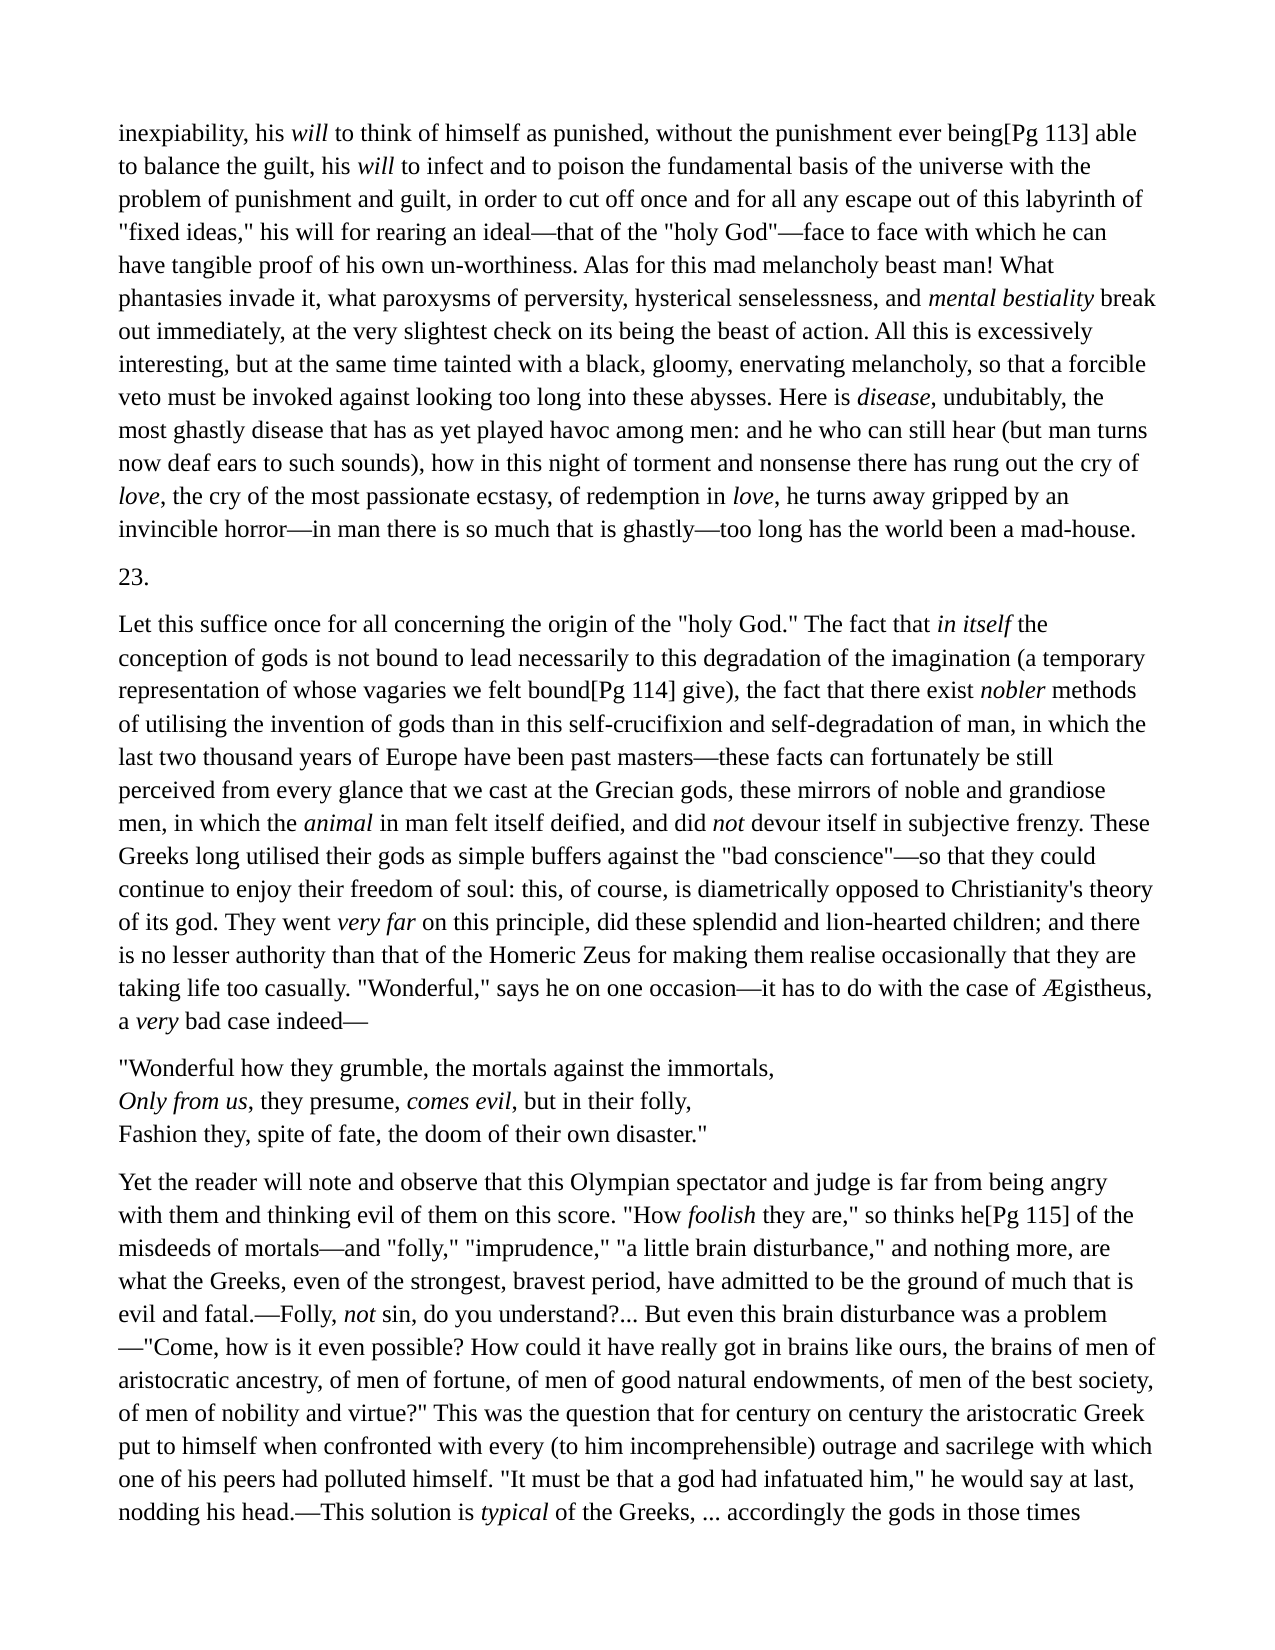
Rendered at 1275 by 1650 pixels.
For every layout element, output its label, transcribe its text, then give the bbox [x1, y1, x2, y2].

text Let this suffice once for all concerning the origin of the "holy God." The fact that in itself the conception of gods is not bound to lead necessarily to this degradation of the imagination (a temporary representation of whose vagaries we felt bound[Pg 114] give), the fact that there exist nobler methods of utilising the invention of gods than in this self-crucifixion and self-degradation of man, in which the last two thousand years of Europe have been past masters—these facts can fortunately be still perceived from every glance that we cast at the Grecian gods, these mirrors of noble and grandiose men, in which the animal in man felt itself deified, and did not devour itself in subjective frenzy. These Greeks long utilised their gods as simple buffers against the "bad conscience"—so that they could continue to enjoy their freedom of soul: this, of course, is diametrically opposed to Christianity's theory of its god. They went very far on this principle, did these splendid and lion-hearted children; and there is no lesser authority than that of the Homeric Zeus for making them realise occasionally that they are taking life too casually. "Wonderful," says he on one occasion—it has to do with the case of Ægistheus, a very bad case indeed— [118, 609, 1157, 1034]
text inexpiability, his will to think of himself as punished, without the punishment ever being[Pg 113] able to balance the guilt, his will to infect and to poison the fundamental basis of the universe with the problem of punishment and guilt, in order to cut off once and for all any escape out of this labyrinth of "fixed ideas," his will for rearing an ideal—that of the "holy God"—face to face with which he can have tangible proof of his own un-worthiness. Alas for this mad melancholy beast man! What phantasies invade it, what paroxysms of perversity, hysterical senselessness, and mental bestiality break out immediately, at the very slightest check on its being the beast of action. All this is excessively interesting, but at the same time tainted with a black, gloomy, enervating melancholy, so that a forcible veto must be invoked against looking too long into these abysses. Here is disease, undubitably, the most ghastly disease that has as yet played havoc among men: and he who can still hear (but man turns now deaf ears to such sounds), how in this night of torment and nonsense there has rung out the cry of love, the cry of the most passionate ecstasy, of redemption in love, he turns away gripped by an invincible horror—in man there is so much that is ghastly—too long has the world been a mad-house. [118, 118, 1157, 543]
text "Wonderful how they grumble, the mortals against the immortals, Only from us, they presume, comes evil, but in their folly, Fashion they, spite of fate, the doom of their own disaster." [118, 1053, 1157, 1148]
text Yet the reader will note and observe that this Olympian spectator and judge is far from being angry with them and thinking evil of them on this score. "How foolish they are," so thinks he[Pg 115] of the misdeeds of mortals—and "folly," "imprudence," "a little brain disturbance," and nothing more, are what the Greeks, even of the strongest, bravest period, have admitted to be the ground of much that is evil and fatal.—Folly, not sin, do you understand?... But even this brain disturbance was a problem—"Come, how is it even possible? How could it have really got in brains like ours, the brains of men of aristocratic ancestry, of men of fortune, of men of good natural endowments, of men of the best society, of men of nobility and virtue?" This was the question that for century on century the aristocratic Greek put to himself when confronted with every (to him incomprehensible) outrage and sacrilege with which one of his peers had polluted himself. "It must be that a god had infatuated him," he would say at last, nodding his head.—This solution is typical of the Greeks, ... accordingly the gods in those times [118, 1167, 1157, 1526]
text 23. [118, 562, 1157, 591]
